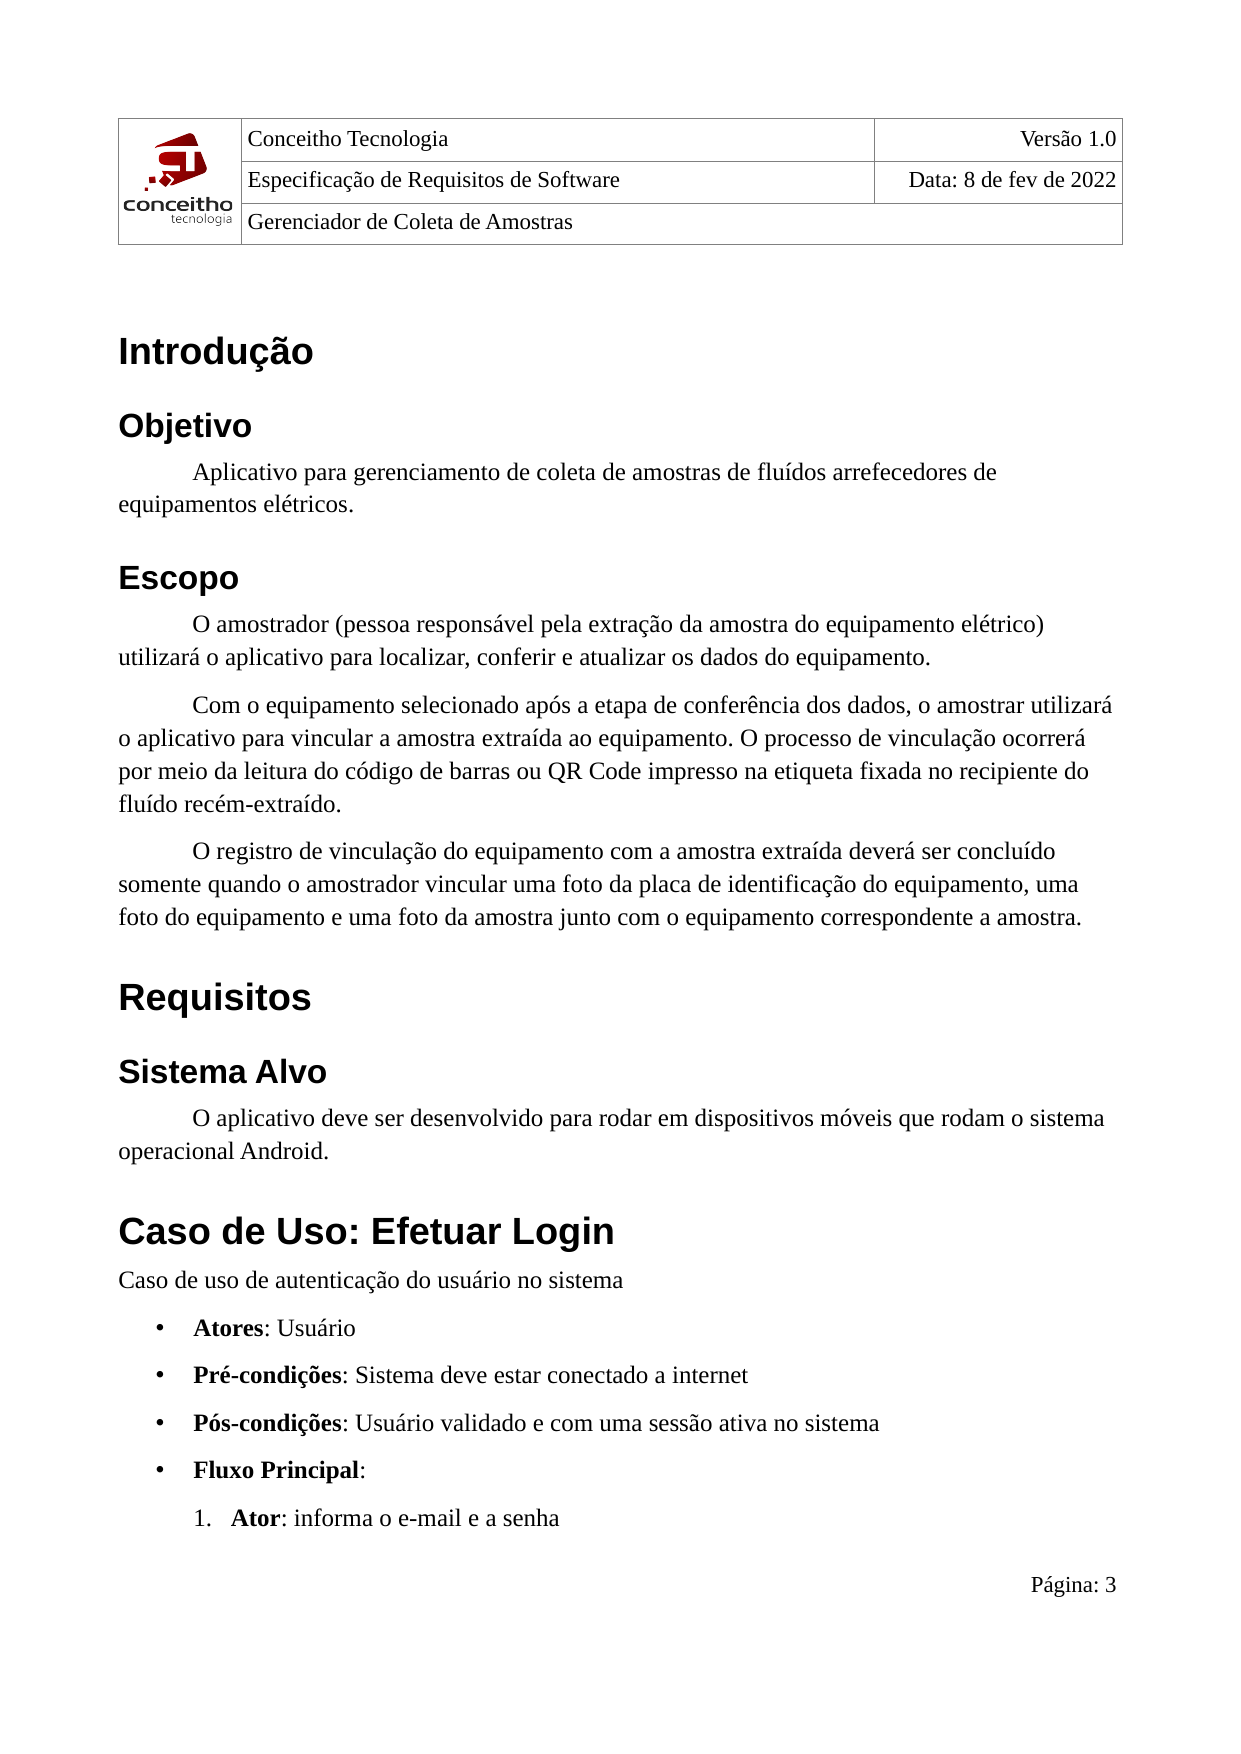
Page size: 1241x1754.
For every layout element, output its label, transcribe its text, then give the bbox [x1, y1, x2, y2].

text O aplicativo deve ser desenvolvido para rodar em dispositivos móveis que rodam o sistema operacional Android. [118, 1103, 1122, 1165]
list Ator: informa o e-mail e a senha [193, 1503, 1122, 1532]
list Atores: Usuário [156, 1313, 1122, 1341]
list Fluxo Principal: [156, 1455, 1122, 1484]
subtitle Objetivo [118, 405, 1122, 444]
text Caso de uso de autenticação do usuário no sistema [118, 1265, 1122, 1294]
subtitle Sistema Alvo [118, 1052, 1122, 1091]
text O registro de vinculação do equipamento com a amostra extraída deverá ser concluído somente quando o amostrador vincular uma foto da placa de identificação do equipamento, uma foto do equipamento e uma foto da amostra junto com o equipamento correspondente a amostra. [118, 836, 1122, 931]
subtitle Caso de Uso: Efetuar Login [118, 1209, 1122, 1252]
text Com o equipamento selecionado após a etapa de conferência dos dados, o amostrar utilizará o aplicativo para vincular a amostra extraída ao equipamento. O processo de vinculação ocorrerá por meio da leitura do código de barras ou QR Code impresso na etiqueta fixada no recipiente do fluído recém-extraído. [118, 690, 1122, 818]
list Pré-condições: Sistema deve estar conectado a internet [156, 1360, 1122, 1389]
text Aplicativo para gerenciamento de coleta de amostras de fluídos arrefecedores de equipamentos elétricos. [118, 457, 1122, 518]
picture [123, 133, 233, 226]
subtitle Introdução [118, 328, 1122, 372]
text O amostrador (pessoa responsável pela extração da amostra do equipamento elétrico) utilizará o aplicativo para localizar, conferir e atualizar os dados do equipamento. [118, 609, 1122, 671]
subtitle Escopo [118, 558, 1122, 597]
list Pós-condições: Usuário validado e com uma sessão ativa no sistema [156, 1408, 1122, 1437]
subtitle Requisitos [118, 975, 1122, 1019]
